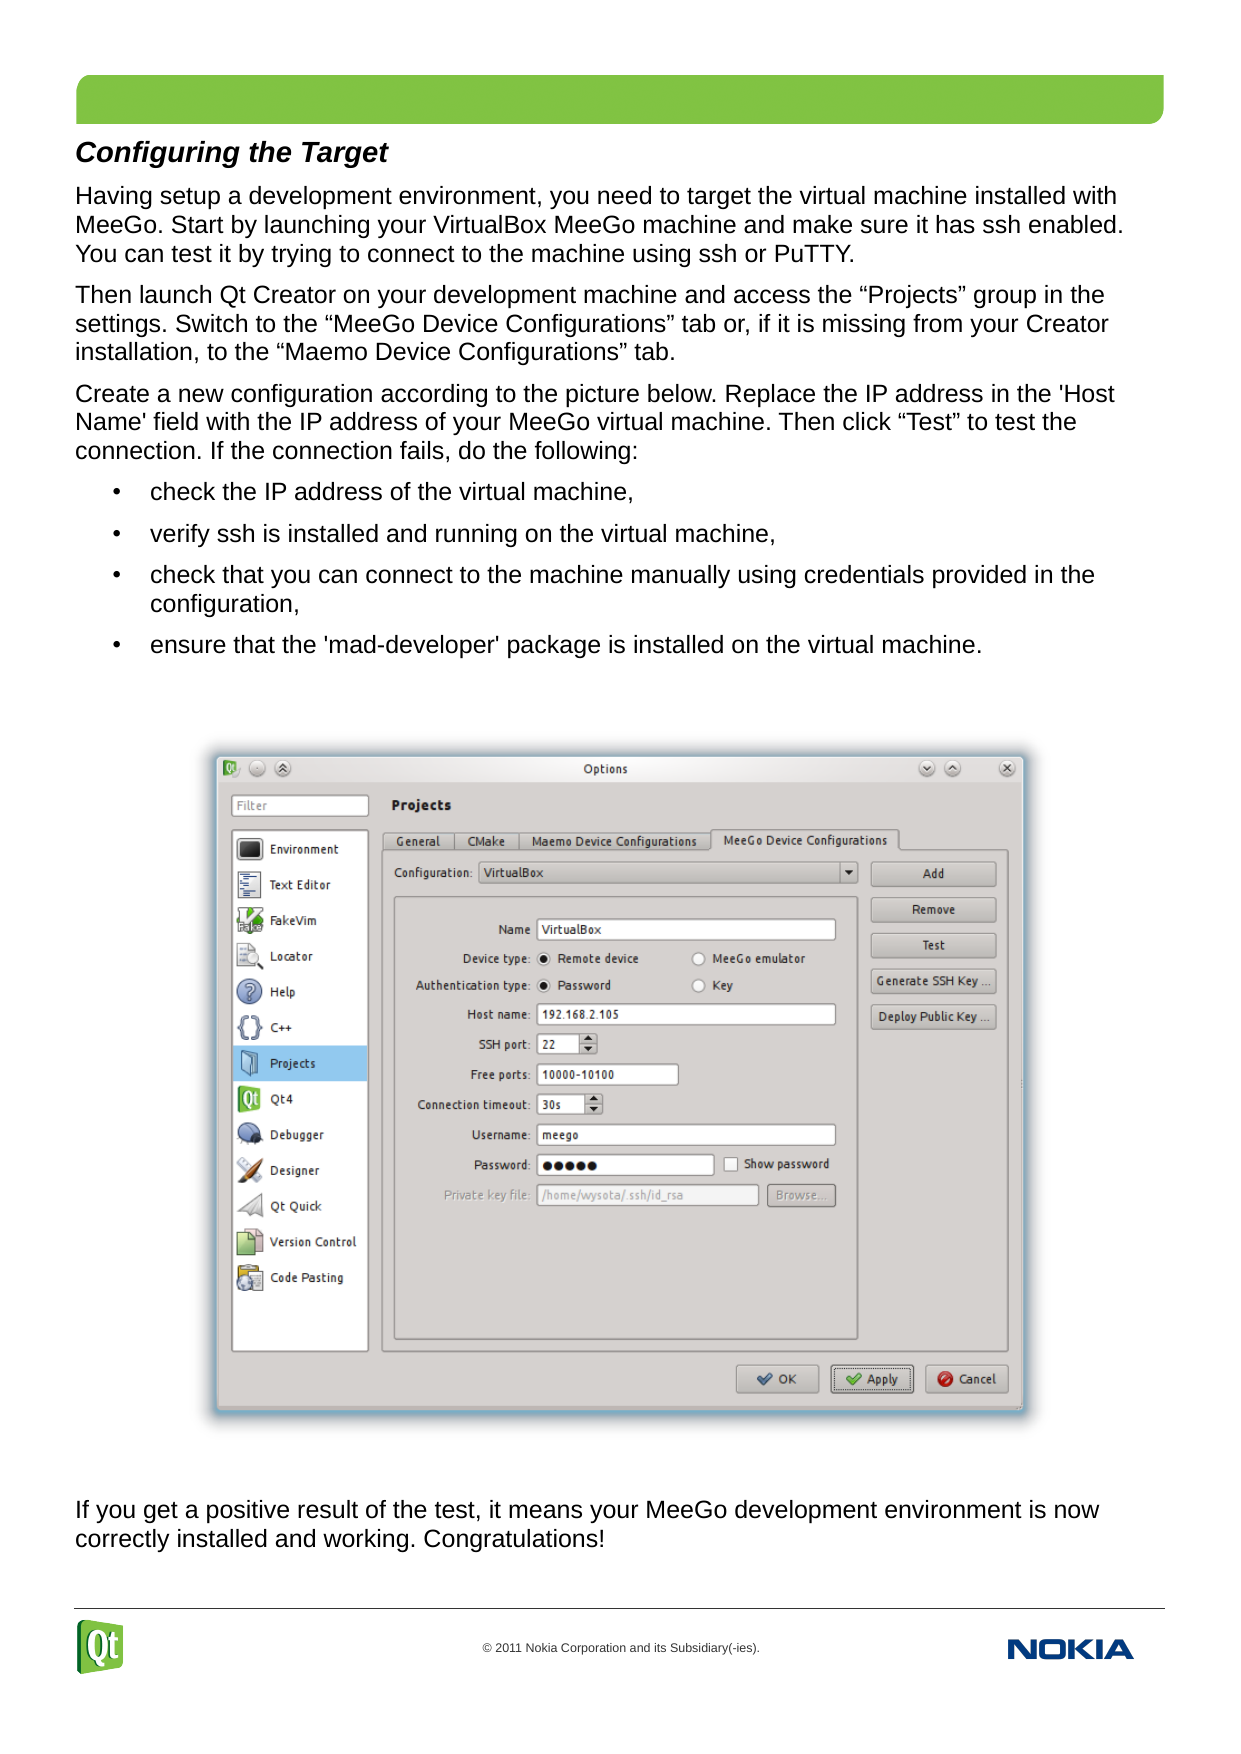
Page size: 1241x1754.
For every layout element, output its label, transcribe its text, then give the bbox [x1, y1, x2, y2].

text Then launch Qt Creator on your development machine and access the “Projects” group in the settings. Switch to the “MeeGo Device Configurations” tab or, if it is missing from your Creator installation, to the “Maemo Device Configurations” tab. [75, 280, 1165, 366]
text If you get a positive result of the test, it means your MeeGo development environment is now correctly installed and working. Congratulations! [75, 1496, 1165, 1553]
picture [76, 75, 1164, 124]
text Create a new configuration according to the picture below. Replace the IP address in the 'Host Name' field with the IP address of your MeeGo virtual machine. Then click “Test” to test the connection. If the connection fails, do the following: [75, 378, 1165, 465]
picture [172, 712, 1068, 1455]
picture [73, 1615, 127, 1679]
text Having setup a development environment, you need to target the virtual machine installed with MeeGo. Start by launching your VirtualBox MeeGo machine and make sure it has ssh enabled. You can test it by trying to connect to the machine using ssh or PuTTY. [75, 181, 1165, 267]
list ensure that the 'mad-developer' package is installed on the virtual machine. [112, 630, 1165, 659]
subtitle Configuring the Target [75, 135, 1165, 168]
list check the IP address of the virtual machine, [112, 477, 1165, 506]
list check that you can connect to the machine manually using credentials provided in the configuration, [112, 560, 1165, 618]
list verify ssh is installed and running on the virtual machine, [112, 519, 1165, 547]
picture [978, 1610, 1164, 1688]
